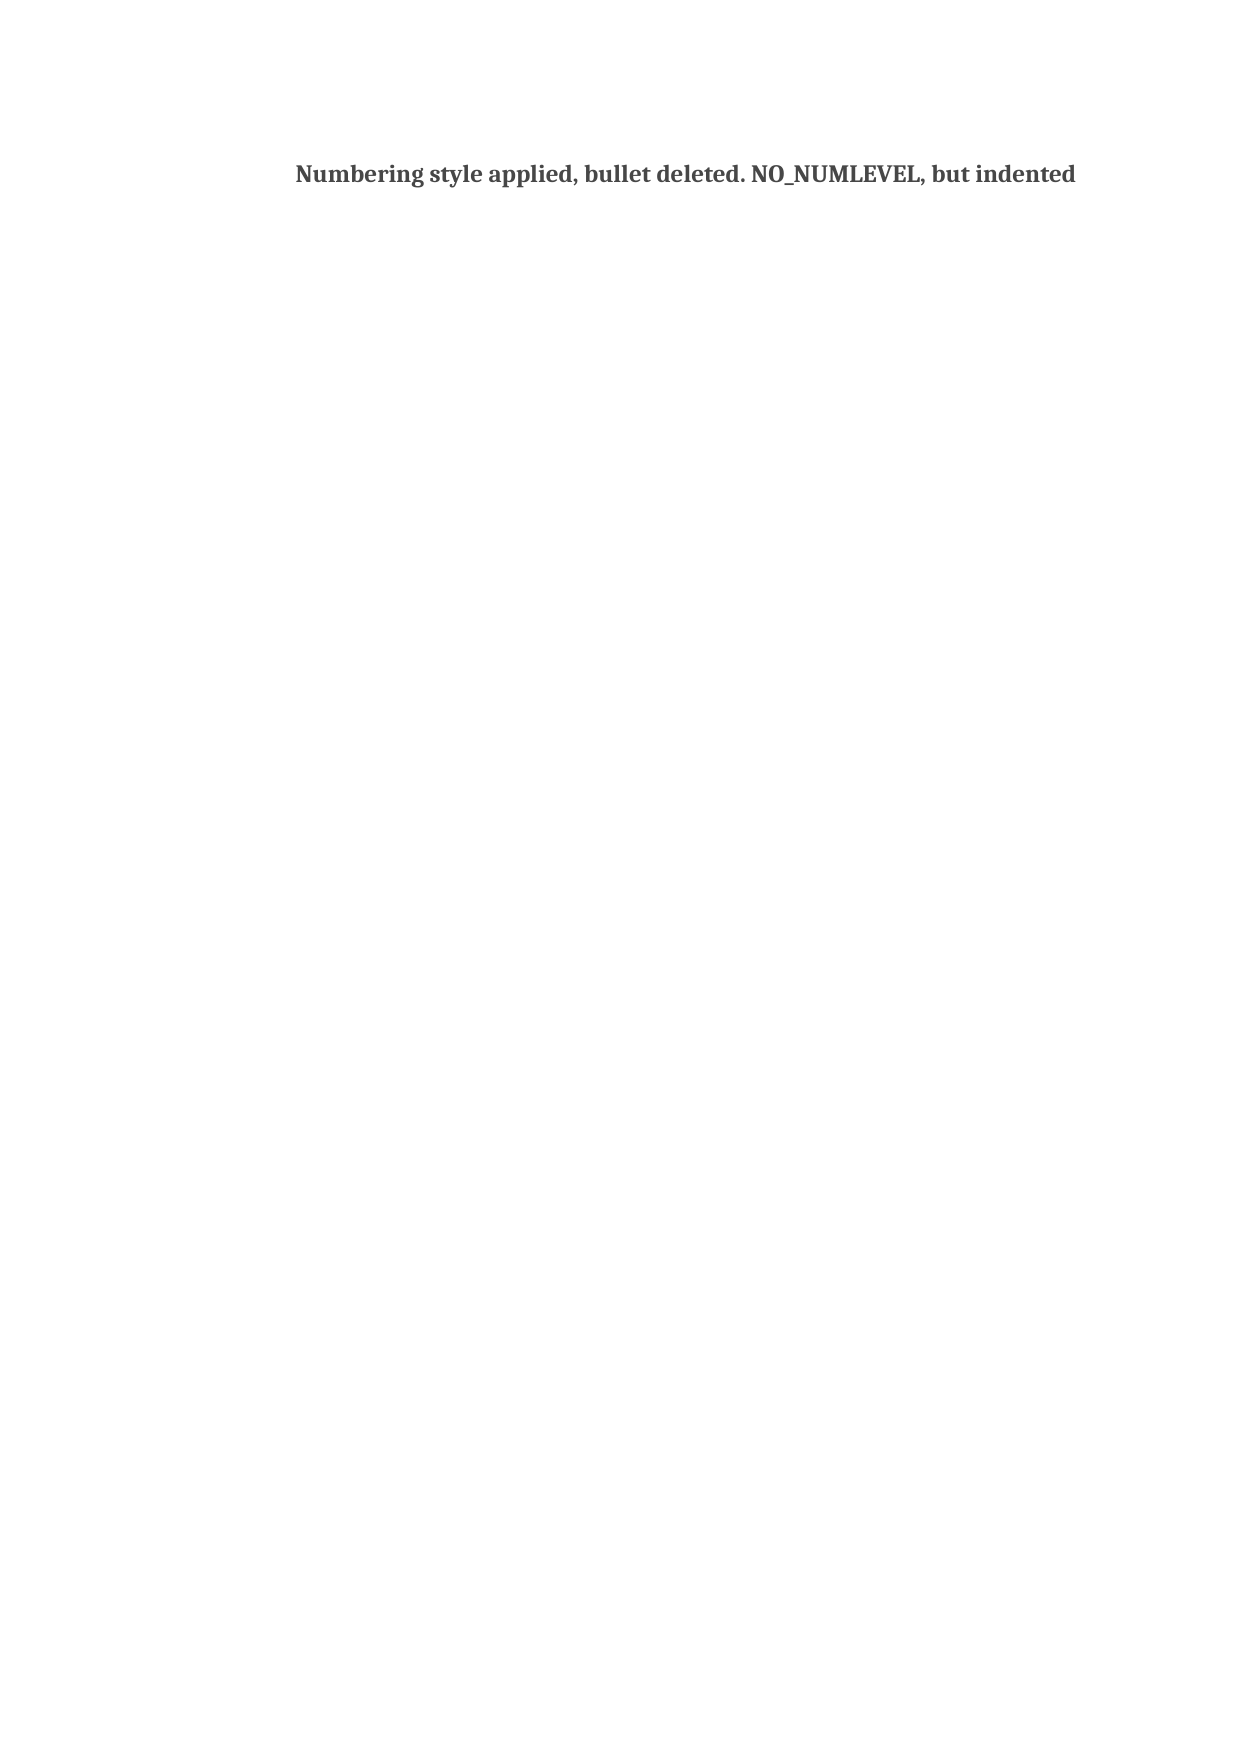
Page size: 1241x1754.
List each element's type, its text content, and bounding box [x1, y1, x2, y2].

subtitle Numbering style applied, bullet deleted. NO_NUMLEVEL, but indented [148, 160, 1092, 189]
